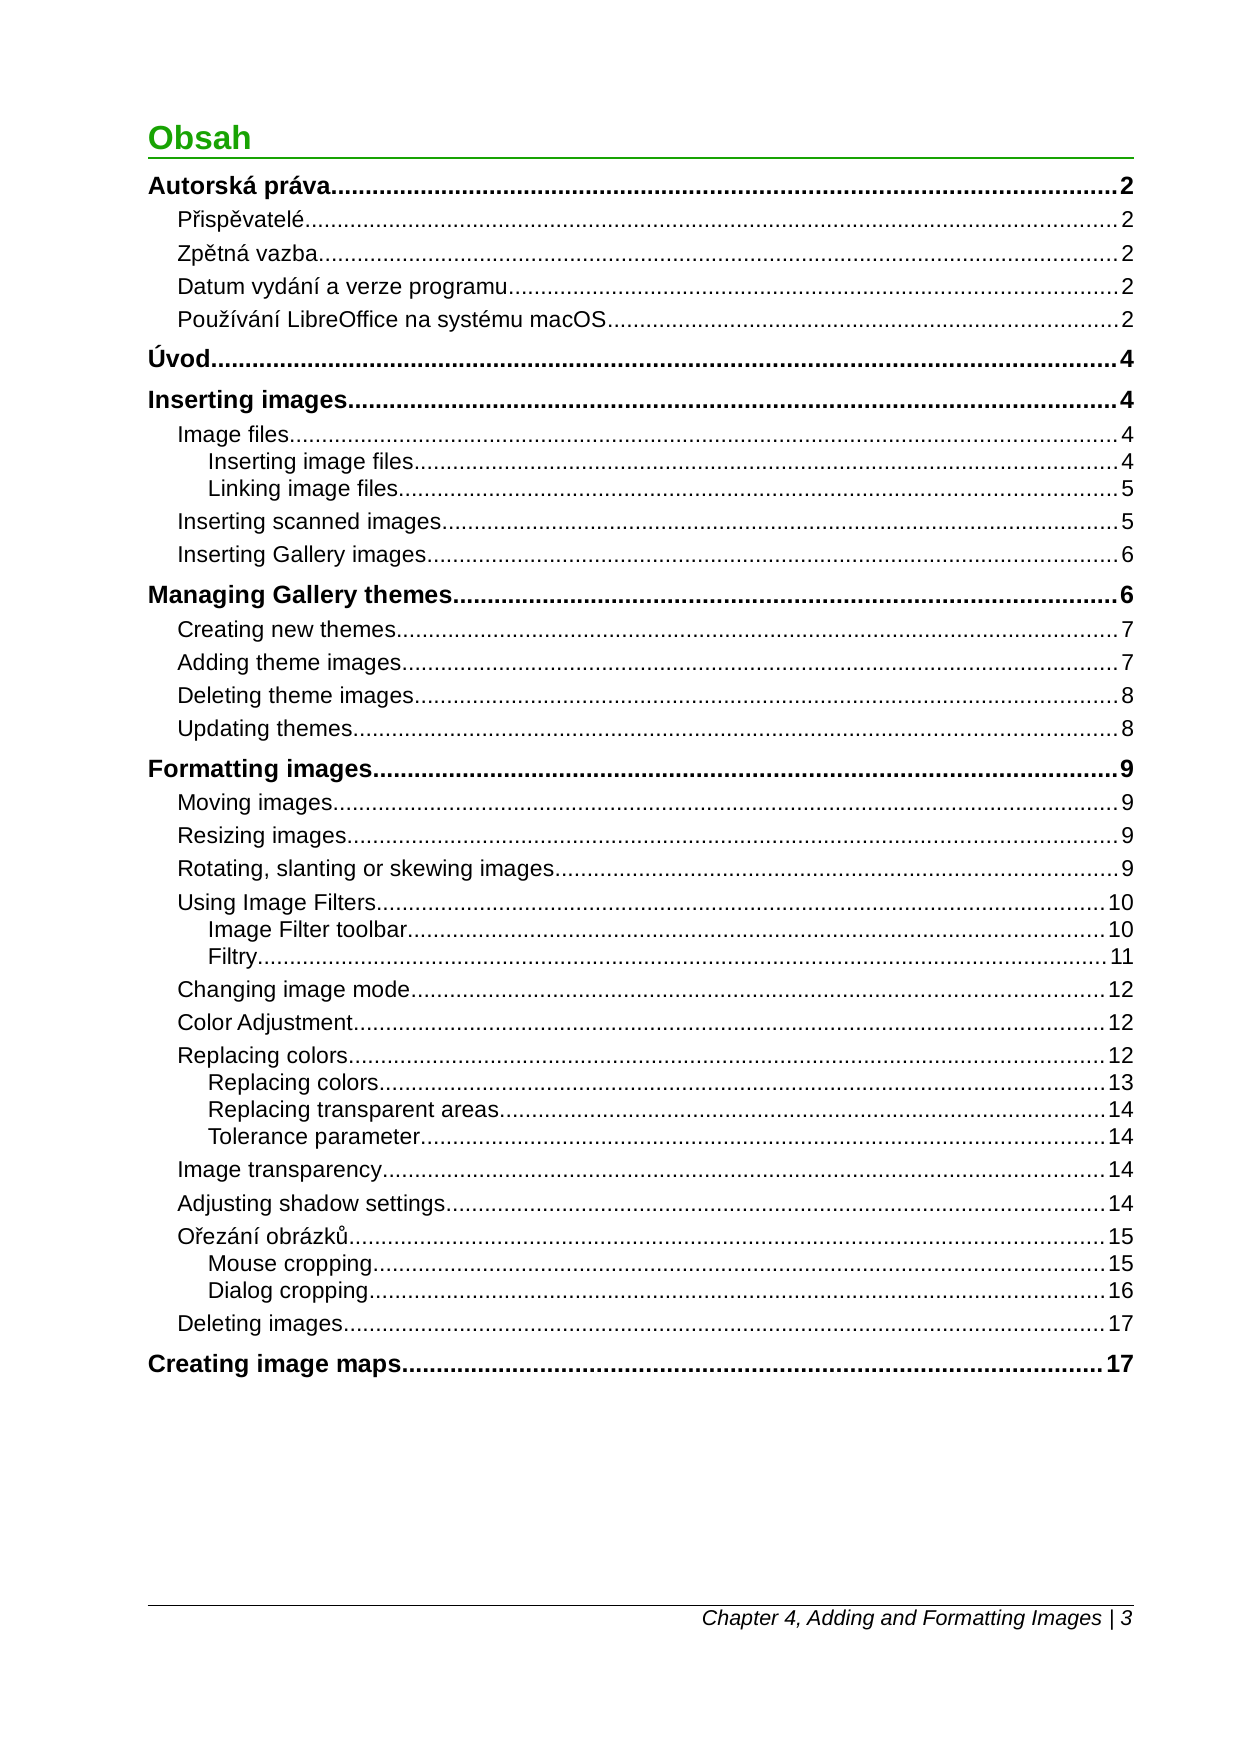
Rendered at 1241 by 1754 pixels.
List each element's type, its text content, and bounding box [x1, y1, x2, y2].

text Replacing transparent areas 14 [208, 1096, 1134, 1123]
text Moving images 9 [177, 788, 1134, 816]
text Zpětná vazba 2 [177, 239, 1134, 266]
text Color Adjustment 12 [177, 1008, 1134, 1035]
text Datum vydání a verze programu 2 [177, 272, 1134, 299]
text Image transparency 14 [177, 1156, 1134, 1183]
text Using Image Filters 10 [177, 888, 1134, 915]
text Úvod 4 [148, 344, 1134, 373]
text Tolerance parameter 14 [208, 1123, 1134, 1150]
text Linking image files 5 [208, 474, 1134, 502]
text Inserting image files 4 [208, 447, 1134, 474]
text Managing Gallery themes 6 [148, 580, 1134, 609]
text Replacing colors 13 [208, 1068, 1134, 1096]
text Ořezání obrázků 15 [177, 1222, 1134, 1249]
text Dialog cropping 16 [208, 1276, 1134, 1303]
text Image Filter toolbar 10 [208, 915, 1134, 942]
text Přispěvatelé 2 [177, 206, 1134, 233]
text Creating new themes 7 [177, 615, 1134, 642]
text Deleting images 17 [177, 1309, 1134, 1336]
text Deleting theme images 8 [177, 681, 1134, 708]
text Používání LibreOffice na systému macOS 2 [177, 305, 1134, 332]
text Adding theme images 7 [177, 648, 1134, 675]
text Inserting Gallery images 6 [177, 541, 1134, 568]
text Inserting scanned images 5 [177, 508, 1134, 535]
text Creating image maps 17 [148, 1348, 1134, 1377]
text Image files 4 [177, 420, 1134, 447]
text Mouse cropping 15 [208, 1249, 1134, 1276]
subtitle Obsah [148, 118, 1134, 157]
text Inserting images 4 [148, 385, 1134, 414]
text Replacing colors 12 [177, 1041, 1134, 1068]
text Formatting images 9 [148, 753, 1134, 782]
text Changing image mode 12 [177, 975, 1134, 1002]
text Resizing images 9 [177, 822, 1134, 849]
text Updating themes 8 [177, 714, 1134, 741]
text Autorská práva 2 [148, 171, 1134, 200]
text Filtry 11 [208, 942, 1134, 969]
text Rotating, slanting or skewing images 9 [177, 855, 1134, 882]
text Adjusting shadow settings 14 [177, 1189, 1134, 1216]
